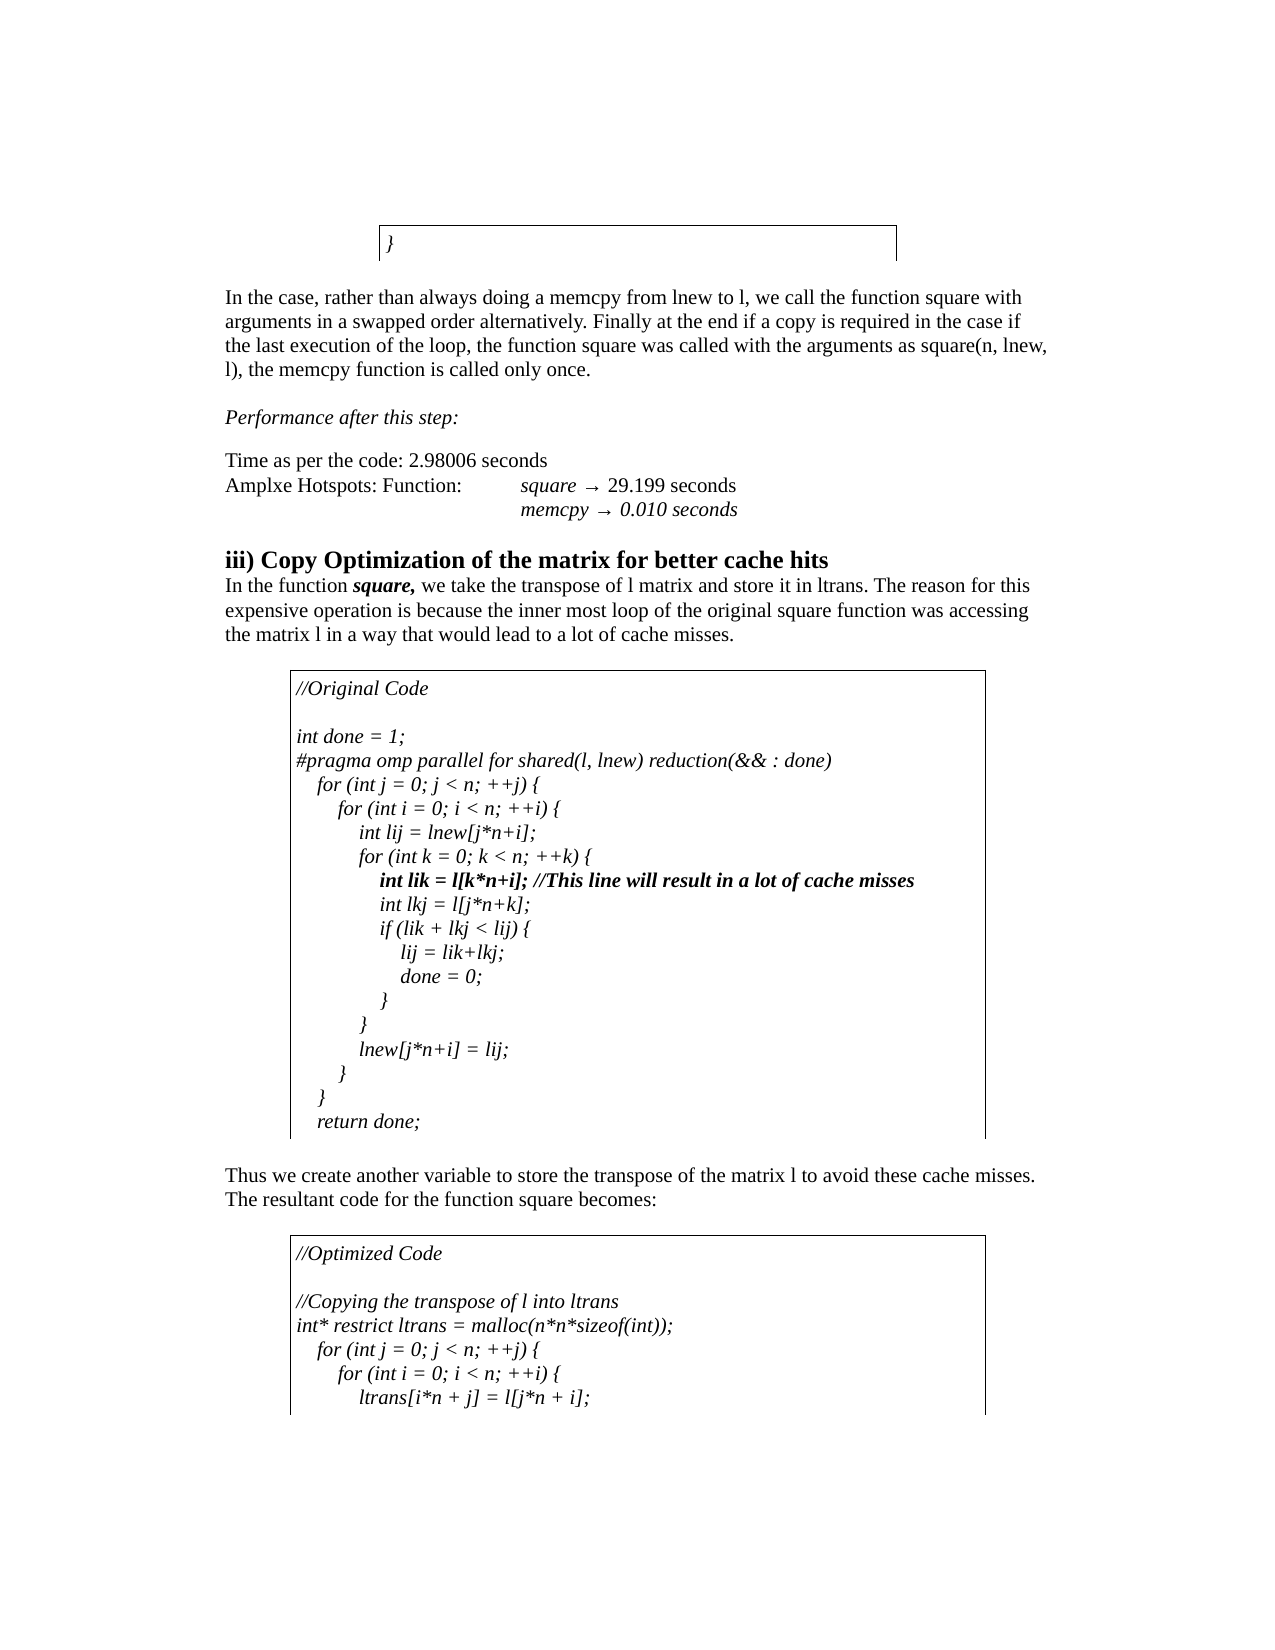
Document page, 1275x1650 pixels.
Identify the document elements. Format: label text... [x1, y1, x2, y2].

table_header //Optimized Code //Copying the transpose of l into ltrans int* restrict ltrans = malloc(n*n*sizeof(int)); for (int j = 0; j < n; ++j) { for (int i = 0; i < n; ++i) { ltrans[i*n + j] = l[j*n + i]; [291, 1236, 985, 1415]
text In the case, rather than always doing a memcpy from lnew to l, we call the function square with arguments in a swapped order alternatively. Finally at the end if a copy is required in the case if the last execution of the loop, the function square was called with the arguments as square(n, lnew, l), the memcpy function is called only once. [225, 285, 1050, 381]
table_header //Original Code int done = 1; #pragma omp parallel for shared(l, lnew) reduction(&& : done) for (int j = 0; j < n; ++j) { for (int i = 0; i < n; ++i) { int lij = lnew[j*n+i]; for (int k = 0; k < n; ++k) { int lik = l[k*n+i]; //This line will result in a lot of cache misses int lkj = l[j*n+k]; if (lik + lkj < lij) { lij = lik+lkj; done = 0; } } lnew[j*n+i] = lij; } } return done; [291, 671, 985, 1138]
text Performance after this step: [225, 405, 1050, 429]
text iii) Copy Optimization of the matrix for better cache hits [225, 545, 1050, 573]
text memcpy → 0.010 seconds [225, 497, 1050, 521]
text Time as per the code: 2.98006 seconds [225, 448, 1050, 472]
text Amplxe Hotspots: Function: square → 29.199 seconds [225, 472, 1050, 497]
text Thus we create another variable to store the transpose of the matrix l to avoid these cache misses. The resultant code for the function square becomes: [225, 1162, 1050, 1211]
table_header } [380, 226, 896, 261]
text In the function square, we take the transpose of l matrix and store it in ltrans. The reason for this expensive operation is because the inner most loop of the original square function was accessing the matrix l in a way that would lead to a lot of cache misses. [225, 573, 1050, 646]
